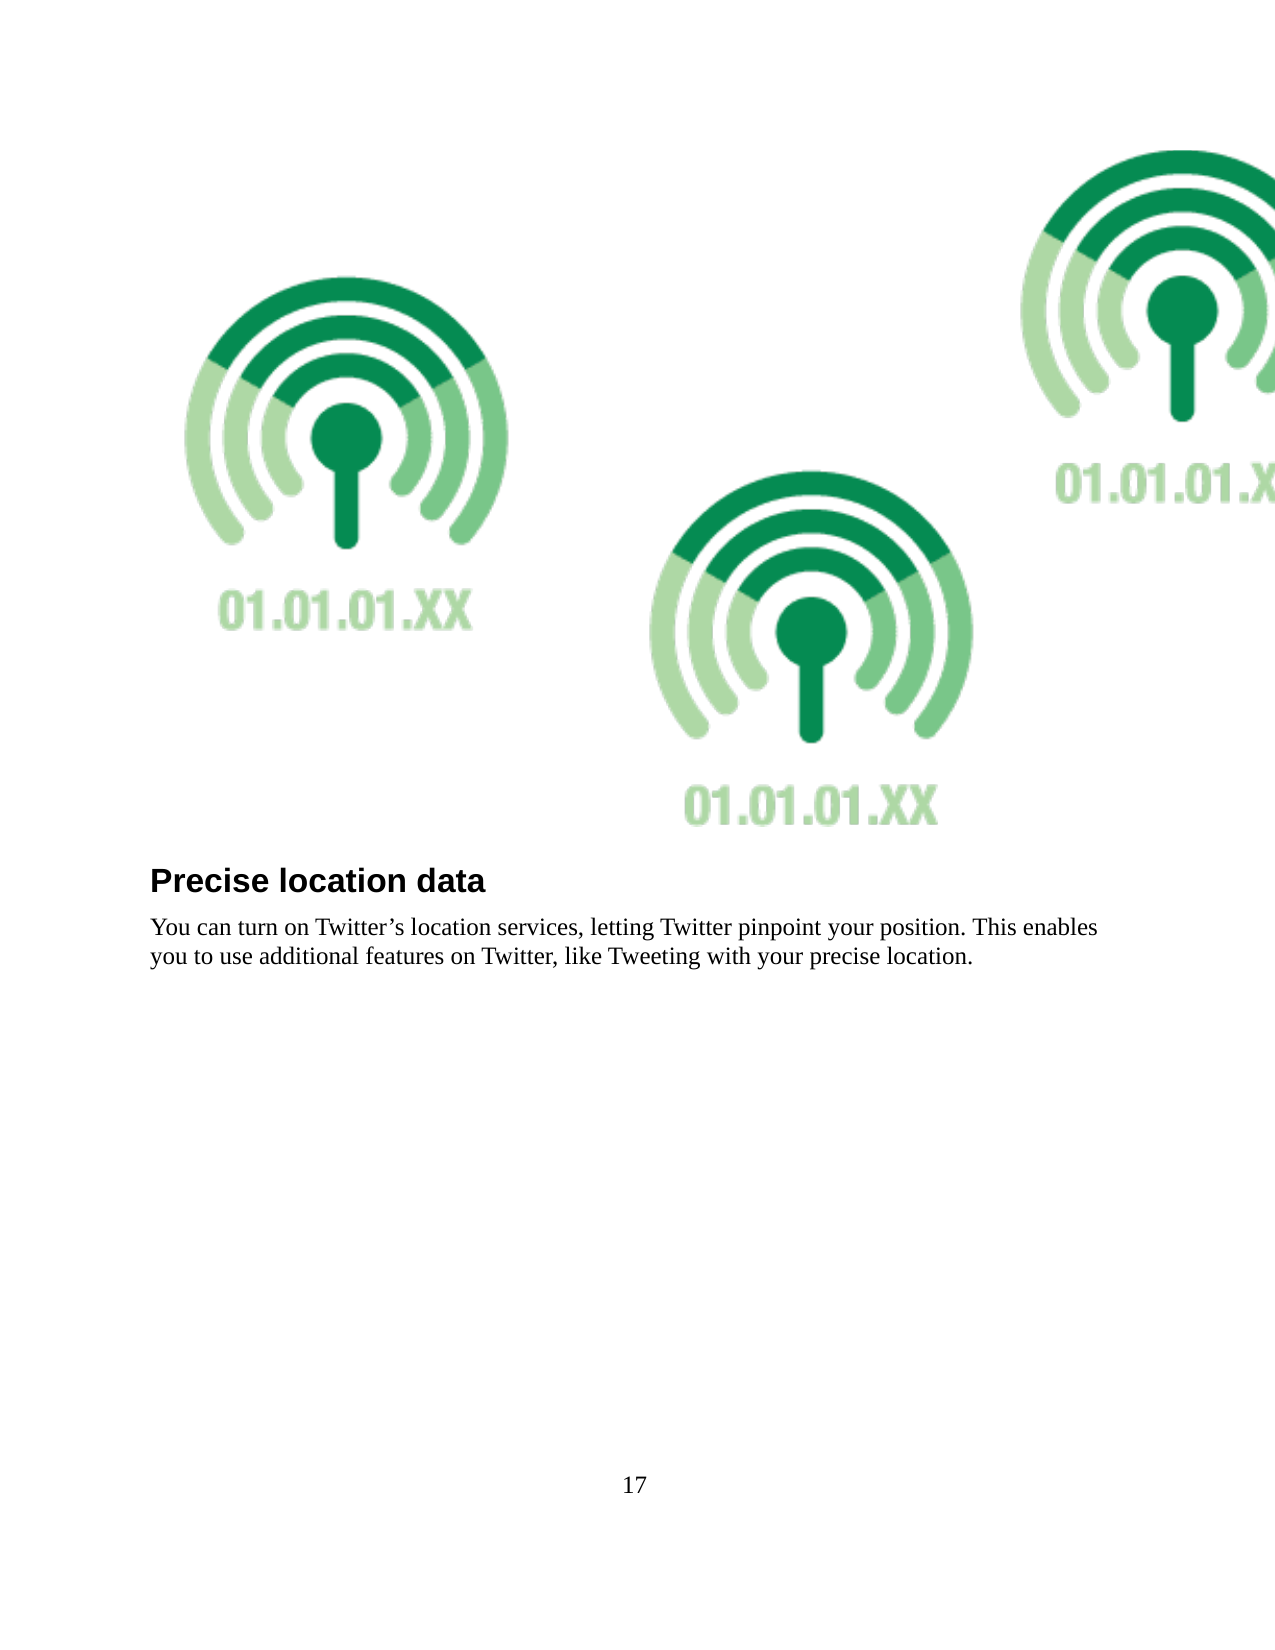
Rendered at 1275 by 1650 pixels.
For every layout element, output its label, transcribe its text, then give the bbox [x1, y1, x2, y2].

picture [150, 150, 1275, 827]
text You can turn on Twitter’s location services, letting Twitter pinpoint your position. This enables you to use additional features on Twitter, like Tweeting with your precise location. [150, 912, 1125, 998]
subtitle Precise location data [150, 861, 1125, 900]
